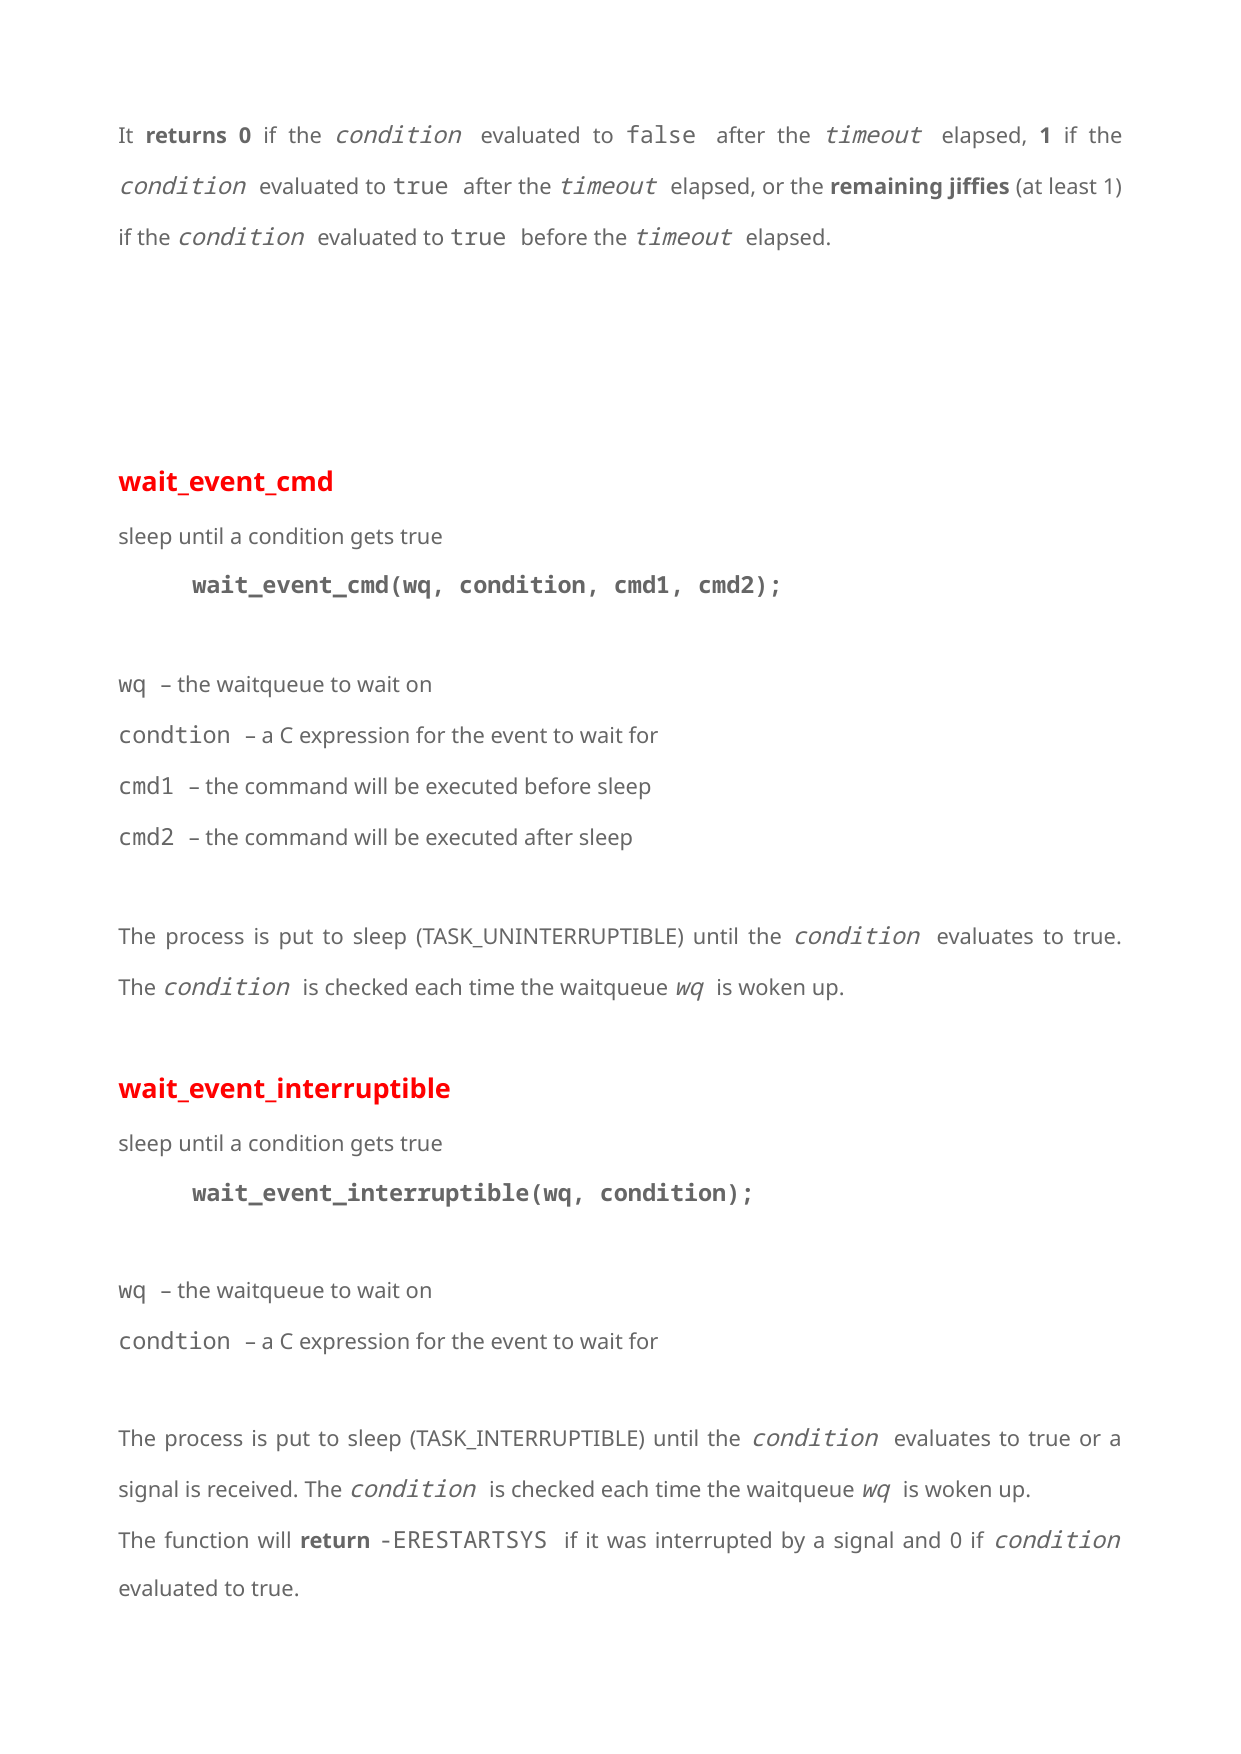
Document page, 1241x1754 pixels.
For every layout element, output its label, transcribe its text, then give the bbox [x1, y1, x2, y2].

subtitle wait_event_interruptible [118, 1069, 1122, 1106]
subtitle wait_event_cmd [118, 462, 1122, 499]
text cmd1 – the command will be executed before sleep [118, 769, 1122, 802]
text sleep until a condition gets true [118, 521, 1122, 551]
text It returns 0 if the condition evaluated to false after the timeout elapsed, 1 if the condition evaluated to true after the timeout elapsed, or the remaining jiffies (at least 1) if the condition evaluated to true before the timeout elapsed. [118, 118, 1122, 252]
text wait_event_interruptible(wq, condition); [118, 1176, 1122, 1208]
text condtion – a C expression for the event to wait for [118, 718, 1122, 750]
text The process is put to sleep (TASK_INTERRUPTIBLE) until the condition evaluates to true or a signal is received. The condition is checked each time the waitqueue wq is woken up. [118, 1421, 1122, 1504]
text wq – the waitqueue to wait on [118, 667, 1122, 699]
text sleep until a condition gets true [118, 1128, 1122, 1158]
text wait_event_cmd(wq, condition, cmd1, cmd2); [118, 568, 1122, 601]
text cmd2 – the command will be executed after sleep [118, 821, 1122, 853]
text wq – the waitqueue to wait on [118, 1273, 1122, 1305]
text The function will return -ERESTARTSYS if it was interrupted by a signal and 0 if condition evaluated to true. [118, 1523, 1122, 1603]
text The process is put to sleep (TASK_UNINTERRUPTIBLE) until the condition evaluates to true. The condition is checked each time the waitqueue wq is woken up. [118, 919, 1122, 1003]
text condtion – a C expression for the event to wait for [118, 1324, 1122, 1356]
